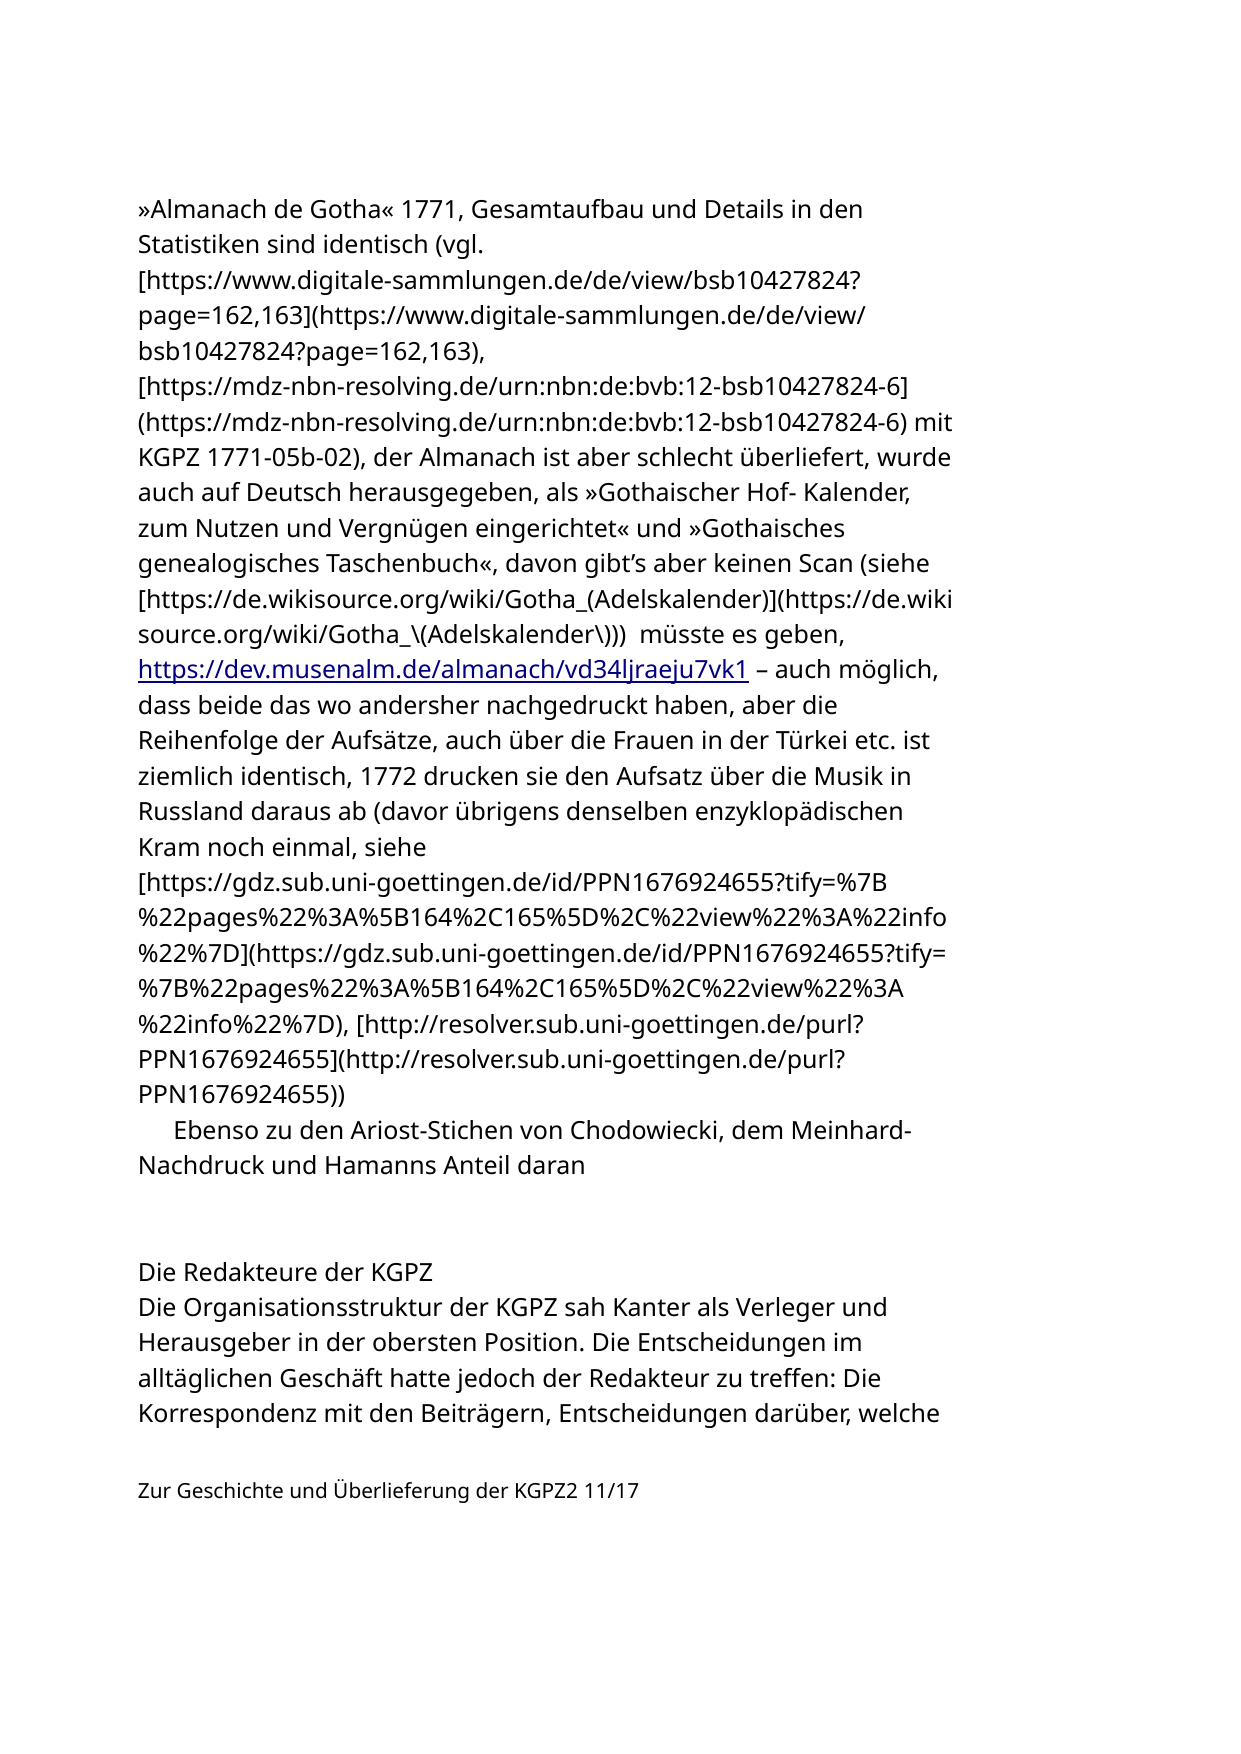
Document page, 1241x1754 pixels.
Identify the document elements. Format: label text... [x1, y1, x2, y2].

text Die Organisationsstruktur der KGPZ sah Kanter als Verleger und Herausgeber in der obersten Position. Die Entscheidungen im alltäglichen Geschäft hatte jedoch der Redakteur zu treffen: Die Korrespondenz mit den Beiträgern, Entscheidungen darüber, welche [138, 1288, 964, 1430]
text Ebenso zu den Ariost-Stichen von Chodowiecki, dem Meinhard-Nachdruck und Hamanns Anteil daran [138, 1111, 964, 1182]
text Die Redakteure der KGPZ [138, 1253, 964, 1288]
text »Almanach de Gotha« 1771, Gesamtaufbau und Details in den Statistiken sind identisch (vgl. [https://www.digitale-sammlungen.de/de/view/bsb10427824?page=162,163](https://www.digitale-sammlungen.de/de/view/bsb10427824?page=162,163), [https://mdz-nbn-resolving.de/urn:nbn:de:bvb:12-bsb10427824-6](https://mdz-nbn-resolving.de/urn:nbn:de:bvb:12-bsb10427824-6) mit KGPZ 1771-05b-02), der Almanach ist aber schlecht überliefert, wurde auch auf Deutsch herausgegeben, als »Gothaischer Hof- Kalender, zum Nutzen und Vergnügen eingerichtet« und »Gothaisches genealogisches Taschenbuch«, davon gibt’s aber keinen Scan (siehe [https://de.wikisource.org/wiki/Gotha_(Adelskalender)](https://de.wikisource.org/wiki/Gotha_\(Adelskalender\))) müsste es geben, https://dev.musenalm.de/almanach/vd34ljraeju7vk1 – auch möglich, dass beide das wo andersher nachgedruckt haben, aber die Reihenfolge der Aufsätze, auch über die Frauen in der Türkei etc. ist ziemlich identisch, 1772 drucken sie den Aufsatz über die Musik in Russland daraus ab (davor übrigens denselben enzyklopädischen Kram noch einmal, siehe [https://gdz.sub.uni-goettingen.de/id/PPN1676924655?tify=%7B%22pages%22%3A%5B164%2C165%5D%2C%22view%22%3A%22info%22%7D](https://gdz.sub.uni-goettingen.de/id/PPN1676924655?tify=%7B%22pages%22%3A%5B164%2C165%5D%2C%22view%22%3A%22info%22%7D), [http://resolver.sub.uni-goettingen.de/purl?PPN1676924655](http://resolver.sub.uni-goettingen.de/purl?PPN1676924655)) [138, 190, 964, 1111]
